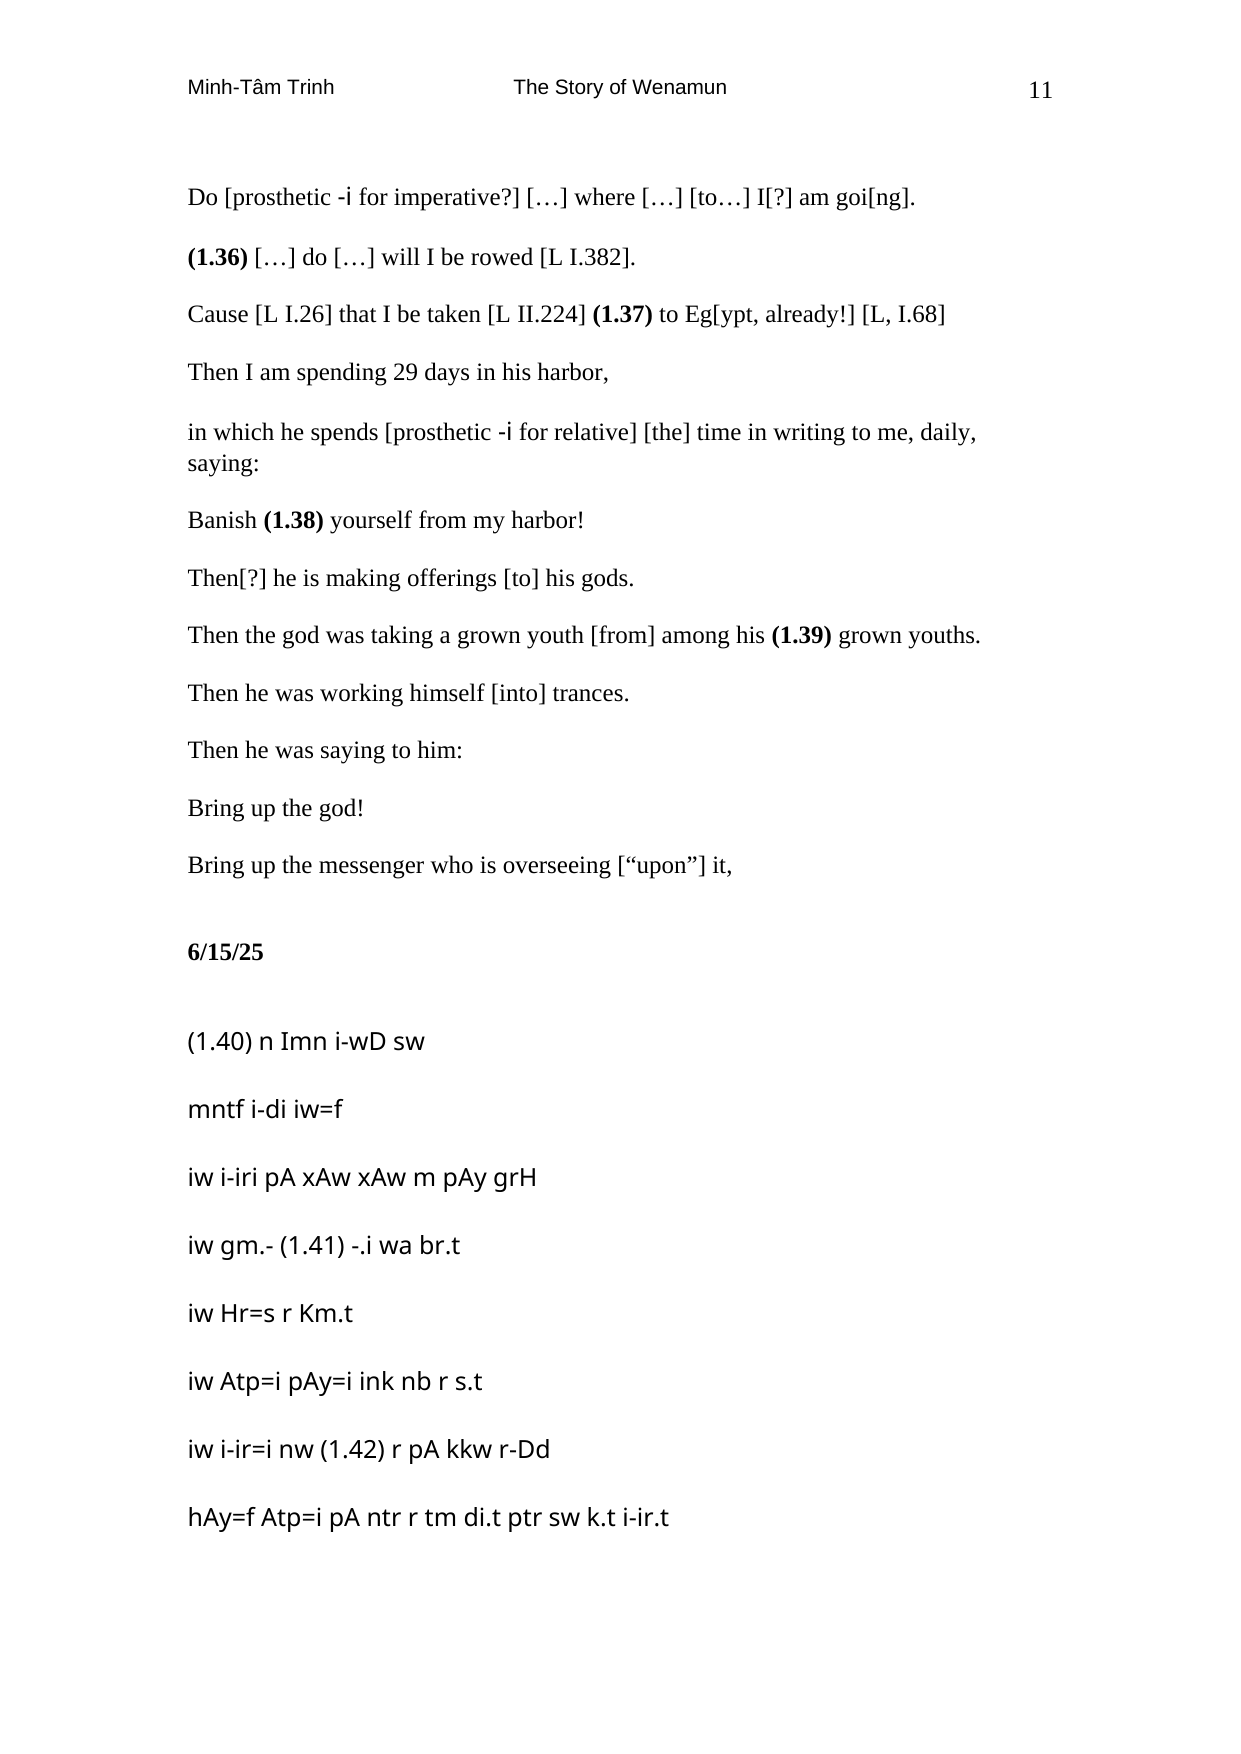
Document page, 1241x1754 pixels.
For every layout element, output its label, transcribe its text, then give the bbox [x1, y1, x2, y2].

text hAy=f Atp=i pA ntr r tm di.t ptr sw k.t i-ir.t [187, 1500, 1053, 1534]
text Banish (1.38) yourself from my harbor! [187, 506, 1053, 534]
text Then the god was taking a grown youth [from] among his (1.39) grown youths. [187, 621, 1053, 649]
text Do [prosthetic -i for imperative?] […] where […] [to…] I[?] am goi[ng]. [187, 179, 1053, 213]
text Bring up the messenger who is overseeing [“upon”] it, [187, 851, 1053, 879]
text 6/15/25 [187, 937, 1053, 966]
text (1.36) […] do […] will I be rowed [L I.382]. [187, 242, 1053, 270]
text iw Atp=i pAy=i ink nb r s.t [187, 1364, 1053, 1398]
text Cause [L I.26] that I be taken [L II.224] (1.37) to Eg[ypt, already!] [L, I.68] [187, 299, 1053, 328]
text iw i-iri pA xAw xAw m pAy grH [187, 1159, 1053, 1193]
text mntf i-di iw=f [187, 1091, 1053, 1125]
text Then he was working himself [into] trances. [187, 678, 1053, 707]
text in which he spends [prosthetic -i for relative] [the] time in writing to me, daily, saying: [187, 414, 1053, 477]
text (1.40) n Imn i-wD sw [187, 1023, 1053, 1057]
text Then[?] he is making offerings [to] his gods. [187, 563, 1053, 592]
text Then he was saying to him: [187, 736, 1053, 764]
text Bring up the god! [187, 793, 1053, 822]
text iw gm.- (1.41) -.i wa br.t [187, 1227, 1053, 1262]
text iw i-ir=i nw (1.42) r pA kkw r-Dd [187, 1432, 1053, 1466]
text Then I am spending 29 days in his harbor, [187, 357, 1053, 385]
text iw Hr=s r Km.t [187, 1296, 1053, 1330]
